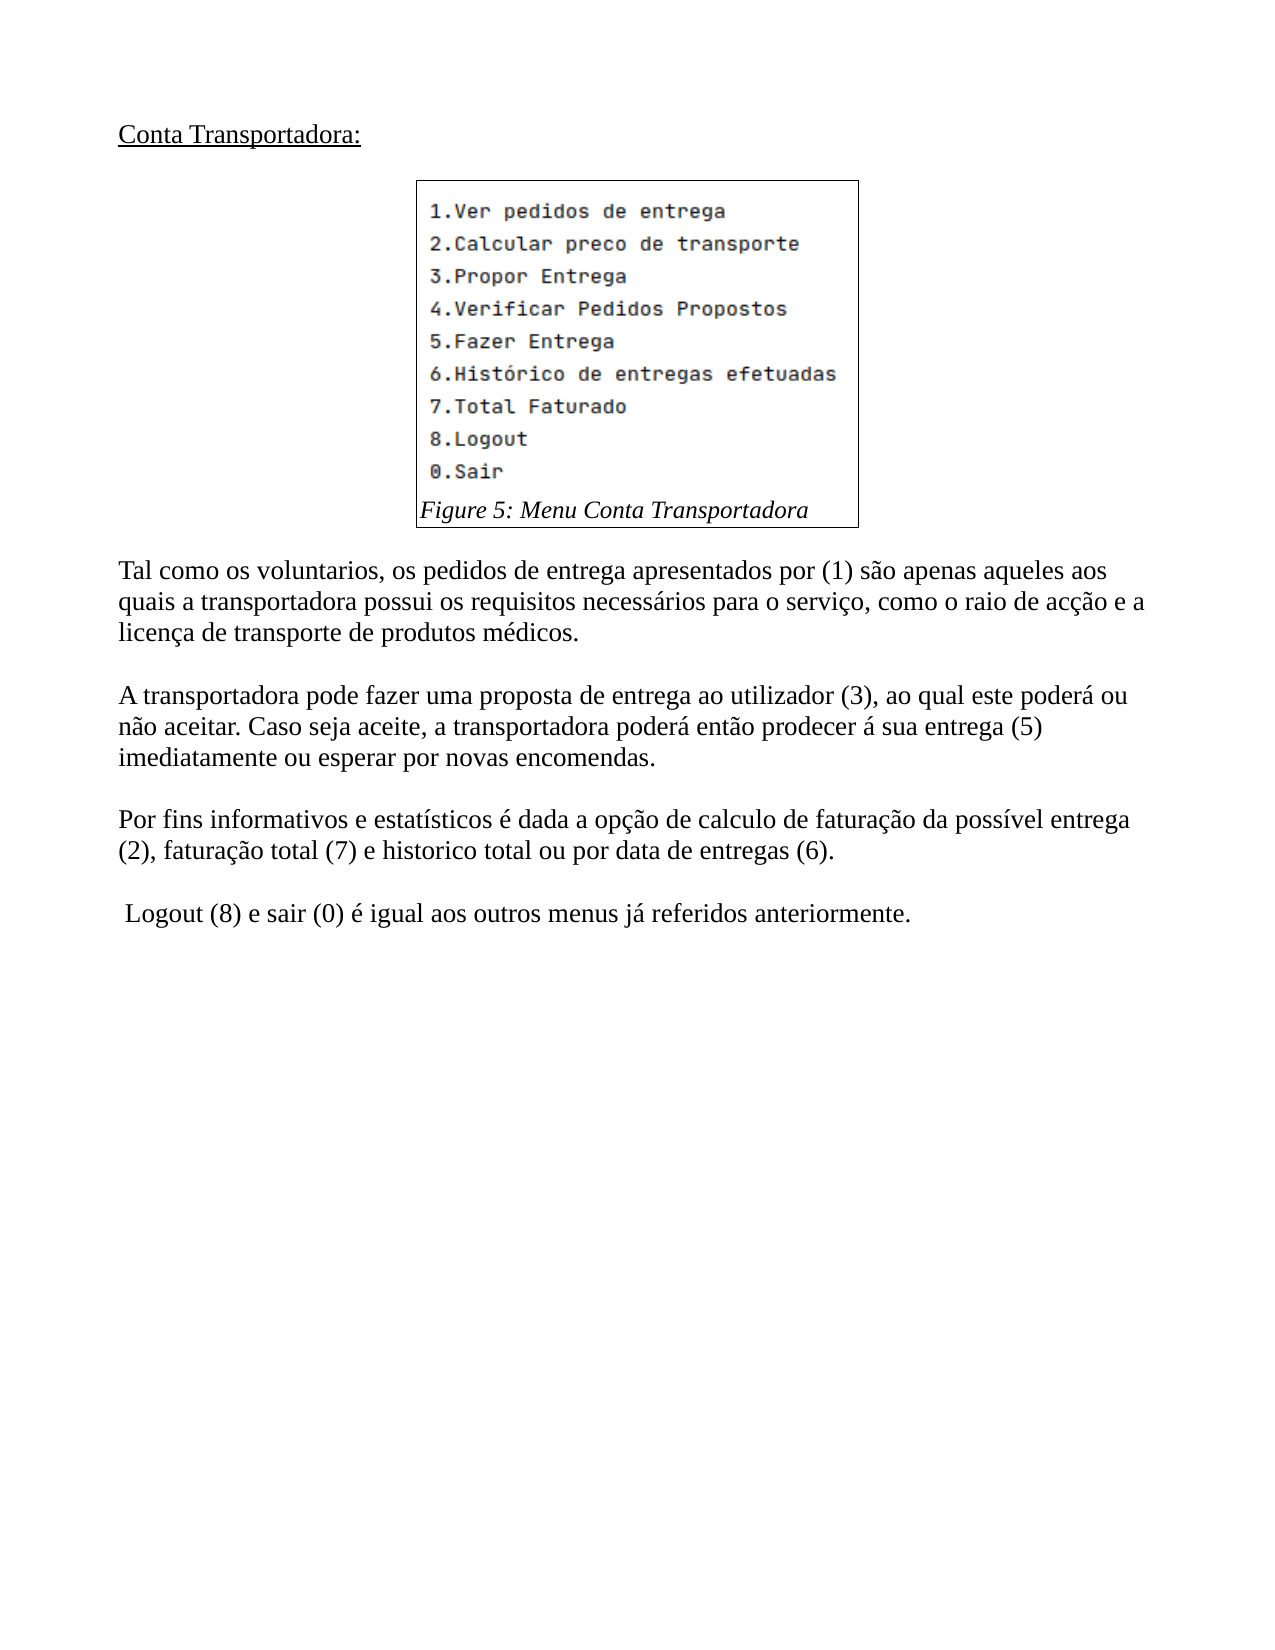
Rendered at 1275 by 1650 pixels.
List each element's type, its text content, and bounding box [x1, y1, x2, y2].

text Conta Transportadora: [118, 118, 1157, 149]
text Logout (8) e sair (0) é igual aos outros menus já referidos anteriormente. [118, 897, 1157, 928]
text Tal como os voluntarios, os pedidos de entrega apresentados por (1) são apenas aqueles aos quais a transportadora possui os requisitos necessários para o serviço, como o raio de acção e a licença de transporte de produtos médicos. [118, 554, 1157, 648]
text Por fins informativos e estatísticos é dada a opção de calculo de faturação da possível entrega (2), faturação total (7) e historico total ou por data de entregas (6). [118, 803, 1157, 866]
picture [419, 196, 856, 491]
text A transportadora pode fazer uma proposta de entrega ao utilizador (3), ao qual este poderá ou não aceitar. Caso seja aceite, a transportadora poderá então prodecer á sua entrega (5) imediatamente ou esperar por novas encomendas. [118, 679, 1157, 772]
text Figure 5: Menu Conta Transportadora [419, 491, 856, 524]
